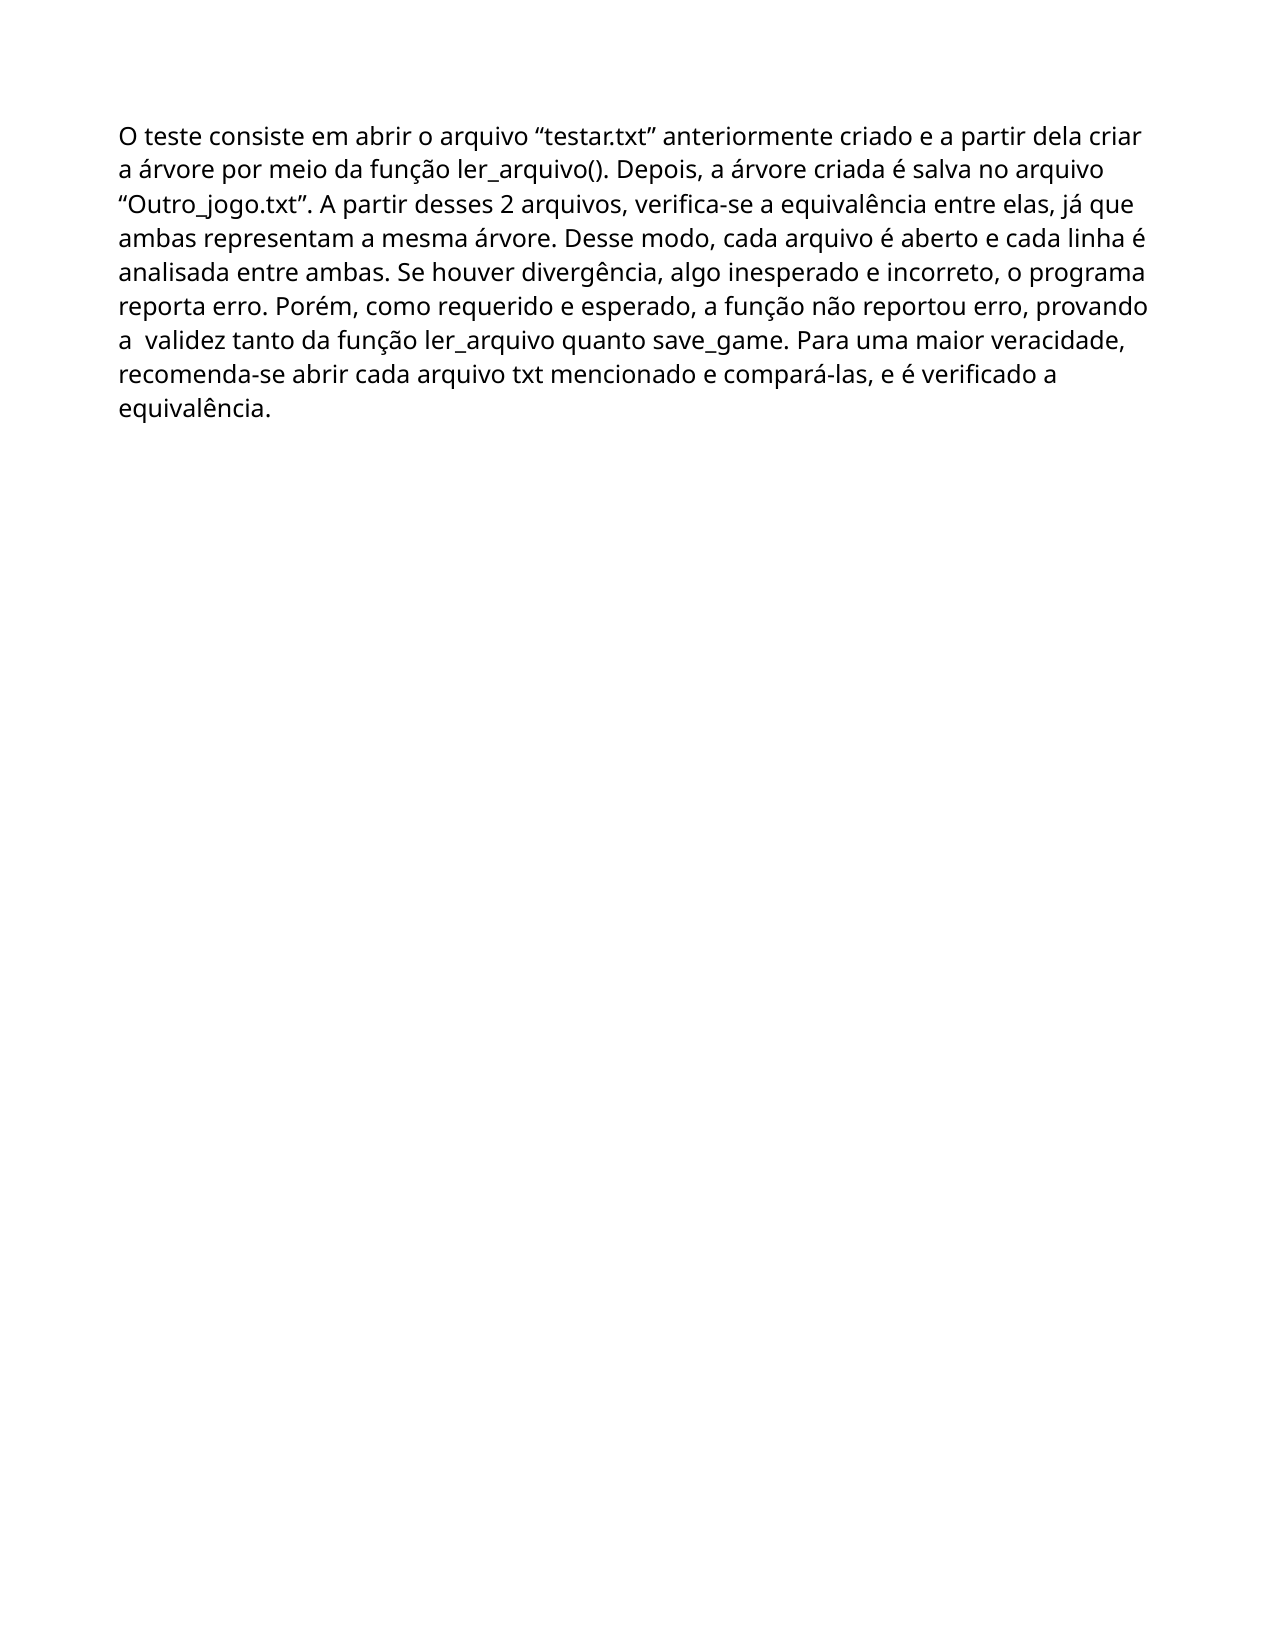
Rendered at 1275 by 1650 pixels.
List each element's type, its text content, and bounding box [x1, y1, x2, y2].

text O teste consiste em abrir o arquivo “testar.txt” anteriormente criado e a partir dela criar a árvore por meio da função ler_arquivo(). Depois, a árvore criada é salva no arquivo “Outro_jogo.txt”. A partir desses 2 arquivos, verifica-se a equivalência entre elas, já que ambas representam a mesma árvore. Desse modo, cada arquivo é aberto e cada linha é analisada entre ambas. Se houver divergência, algo inesperado e incorreto, o programa reporta erro. Porém, como requerido e esperado, a função não reportou erro, provando a validez tanto da função ler_arquivo quanto save_game. Para uma maior veracidade, recomenda-se abrir cada arquivo txt mencionado e compará-las, e é verificado a equivalência. [118, 118, 1157, 425]
